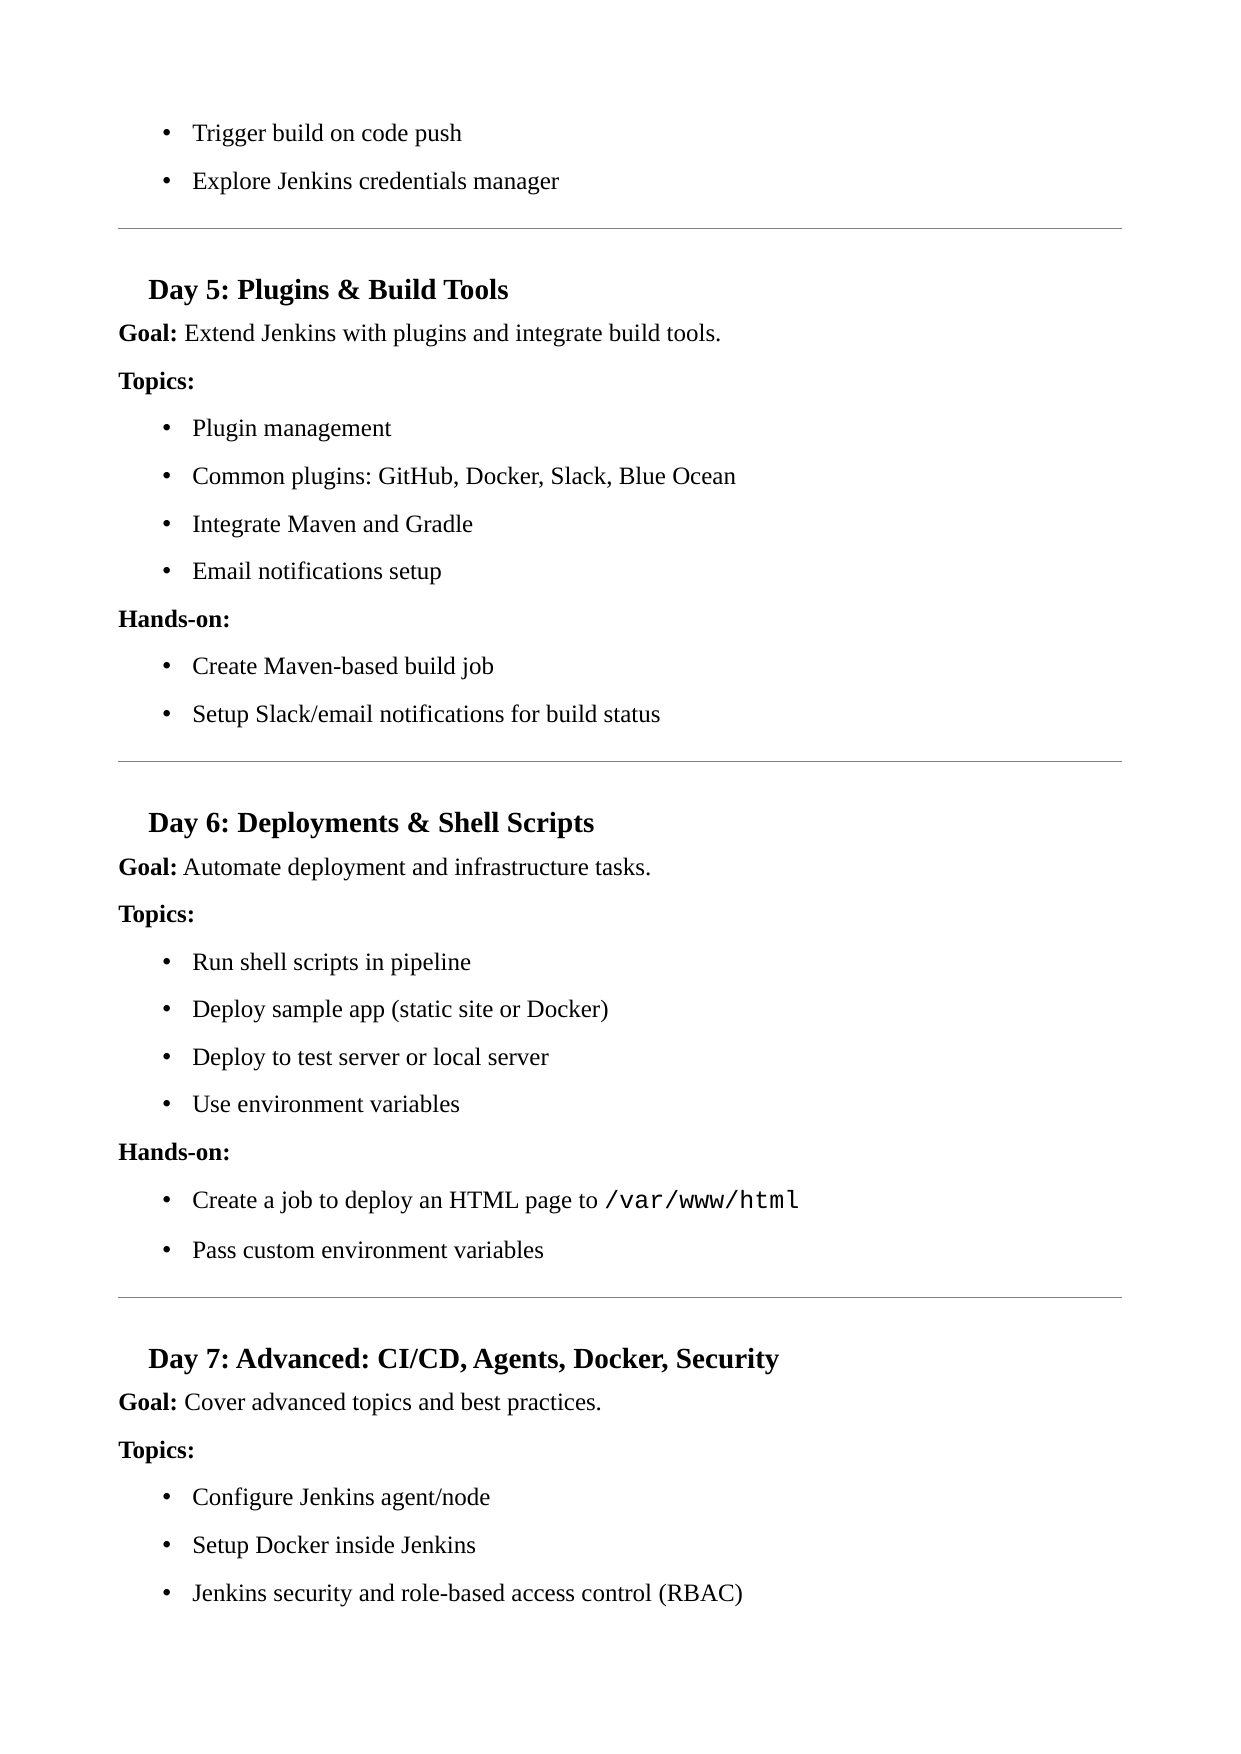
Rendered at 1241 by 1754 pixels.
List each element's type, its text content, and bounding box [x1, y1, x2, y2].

list Email notifications setup [162, 556, 1122, 585]
subtitle 📅 Day 7: Advanced: CI/CD, Agents, Docker, Security [118, 1341, 1122, 1375]
list Explore Jenkins credentials manager [162, 166, 1122, 194]
list Deploy sample app (static site or Docker) [162, 994, 1122, 1023]
list Common plugins: GitHub, Docker, Slack, Blue Ocean [162, 461, 1122, 490]
list Jenkins security and role-based access control (RBAC) [162, 1578, 1122, 1606]
list Setup Docker inside Jenkins [162, 1530, 1122, 1559]
text Topics: [118, 899, 1122, 928]
list Use environment variables [162, 1089, 1122, 1118]
list Trigger build on code push [162, 118, 1122, 147]
text Hands-on: [118, 604, 1122, 633]
list Create a job to deploy an HTML page to /var/www/html [162, 1185, 1122, 1216]
list Create Maven-based build job [162, 651, 1122, 680]
list Pass custom environment variables [162, 1235, 1122, 1263]
subtitle 📅 Day 6: Deployments & Shell Scripts [118, 806, 1122, 839]
list Deploy to test server or local server [162, 1042, 1122, 1071]
list Plugin management [162, 413, 1122, 442]
list Configure Jenkins agent/node [162, 1482, 1122, 1511]
text Goal: Cover advanced topics and best practices. [118, 1387, 1122, 1416]
list Setup Slack/email notifications for build status [162, 699, 1122, 728]
text Topics: [118, 366, 1122, 394]
list Integrate Maven and Gradle [162, 509, 1122, 537]
text Goal: Extend Jenkins with plugins and integrate build tools. [118, 318, 1122, 347]
list Run shell scripts in pipeline [162, 947, 1122, 976]
text Hands-on: [118, 1137, 1122, 1166]
text Goal: Automate deployment and infrastructure tasks. [118, 852, 1122, 880]
text Topics: [118, 1435, 1122, 1464]
subtitle 📅 Day 5: Plugins & Build Tools [118, 272, 1122, 306]
